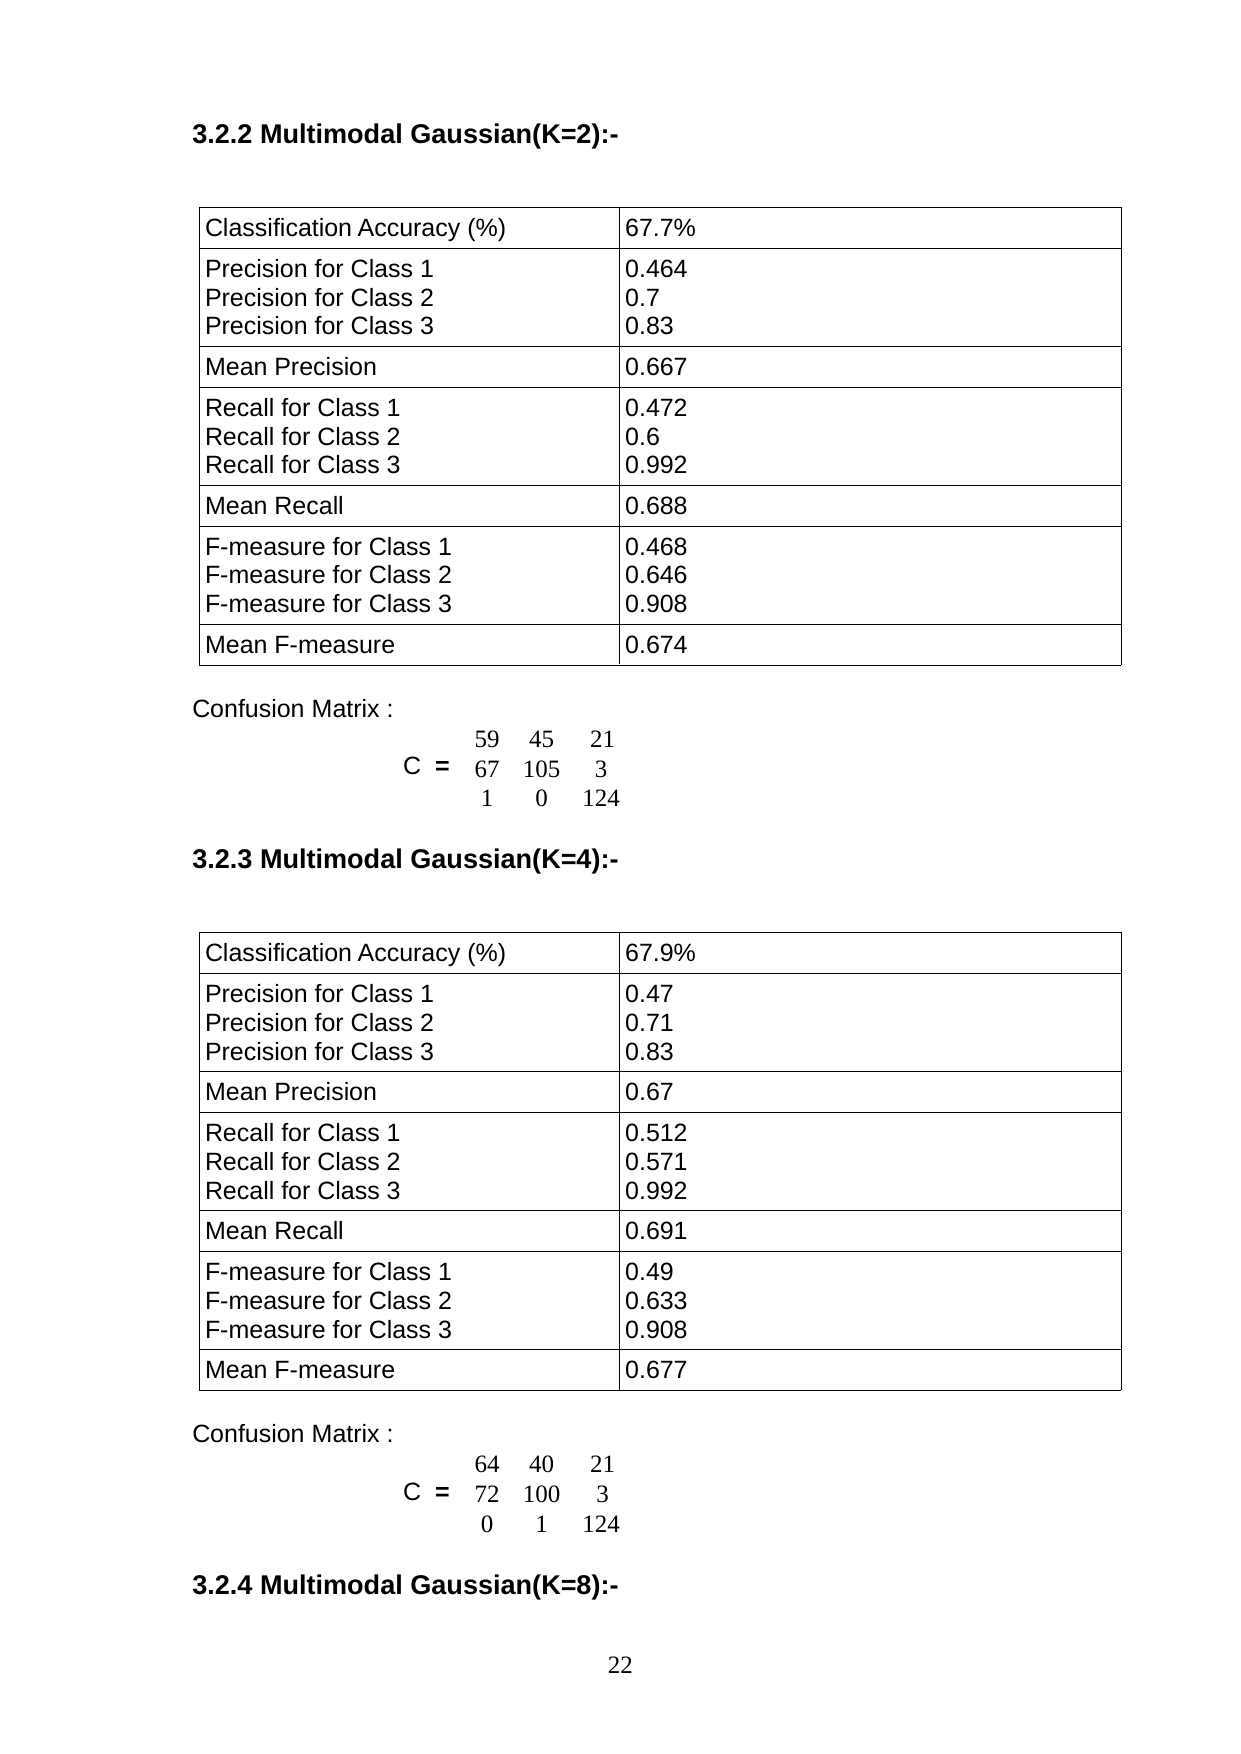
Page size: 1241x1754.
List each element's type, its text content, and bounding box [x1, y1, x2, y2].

table_cell Mean Recall [200, 1211, 619, 1251]
table_cell 0.464 0.7 0.83 [620, 249, 1121, 346]
table_cell 0.691 [620, 1211, 1121, 1251]
text C = [118, 722, 1122, 812]
table_cell Recall for Class 1 Recall for Class 2 Recall for Class 3 [200, 388, 619, 485]
table_header 67.9% [620, 933, 1121, 973]
table_header 67.7% [620, 208, 1121, 248]
table_cell Mean Precision [200, 1072, 619, 1112]
text 3.2.3 Multimodal Gaussian(K=4):- [118, 843, 1122, 875]
table_cell Precision for Class 1 Precision for Class 2 Precision for Class 3 [200, 249, 619, 346]
table_cell Mean Precision [200, 347, 619, 387]
table_header Classification Accuracy (%) [200, 208, 619, 248]
table_cell F-measure for Class 1 F-measure for Class 2 F-measure for Class 3 [200, 1252, 619, 1349]
table_cell 0.67 [620, 1072, 1121, 1112]
table_cell Mean F-measure [200, 1350, 619, 1390]
text Confusion Matrix : [118, 1419, 1122, 1448]
table_cell Mean F-measure [200, 625, 619, 664]
table_cell Mean Recall [200, 486, 619, 526]
table_cell 0.688 [620, 486, 1121, 526]
table_cell 0.512 0.571 0.992 [620, 1113, 1121, 1210]
table_cell 0.674 [620, 625, 1121, 664]
table_cell 0.472 0.6 0.992 [620, 388, 1121, 485]
table_cell 0.468 0.646 0.908 [620, 527, 1121, 624]
table_cell F-measure for Class 1 F-measure for Class 2 F-measure for Class 3 [200, 527, 619, 624]
table_cell 0.667 [620, 347, 1121, 387]
text C = [118, 1448, 1122, 1537]
table_cell Precision for Class 1 Precision for Class 2 Precision for Class 3 [200, 974, 619, 1071]
table_cell 0.677 [620, 1350, 1121, 1390]
text Confusion Matrix : [118, 694, 1122, 722]
table_header Classification Accuracy (%) [200, 933, 619, 973]
table_cell Recall for Class 1 Recall for Class 2 Recall for Class 3 [200, 1113, 619, 1210]
text 3.2.4 Multimodal Gaussian(K=8):- [118, 1569, 1122, 1600]
table_cell 0.47 0.71 0.83 [620, 974, 1121, 1071]
text 3.2.2 Multimodal Gaussian(K=2):- [118, 118, 1122, 149]
table_cell 0.49 0.633 0.908 [620, 1252, 1121, 1349]
